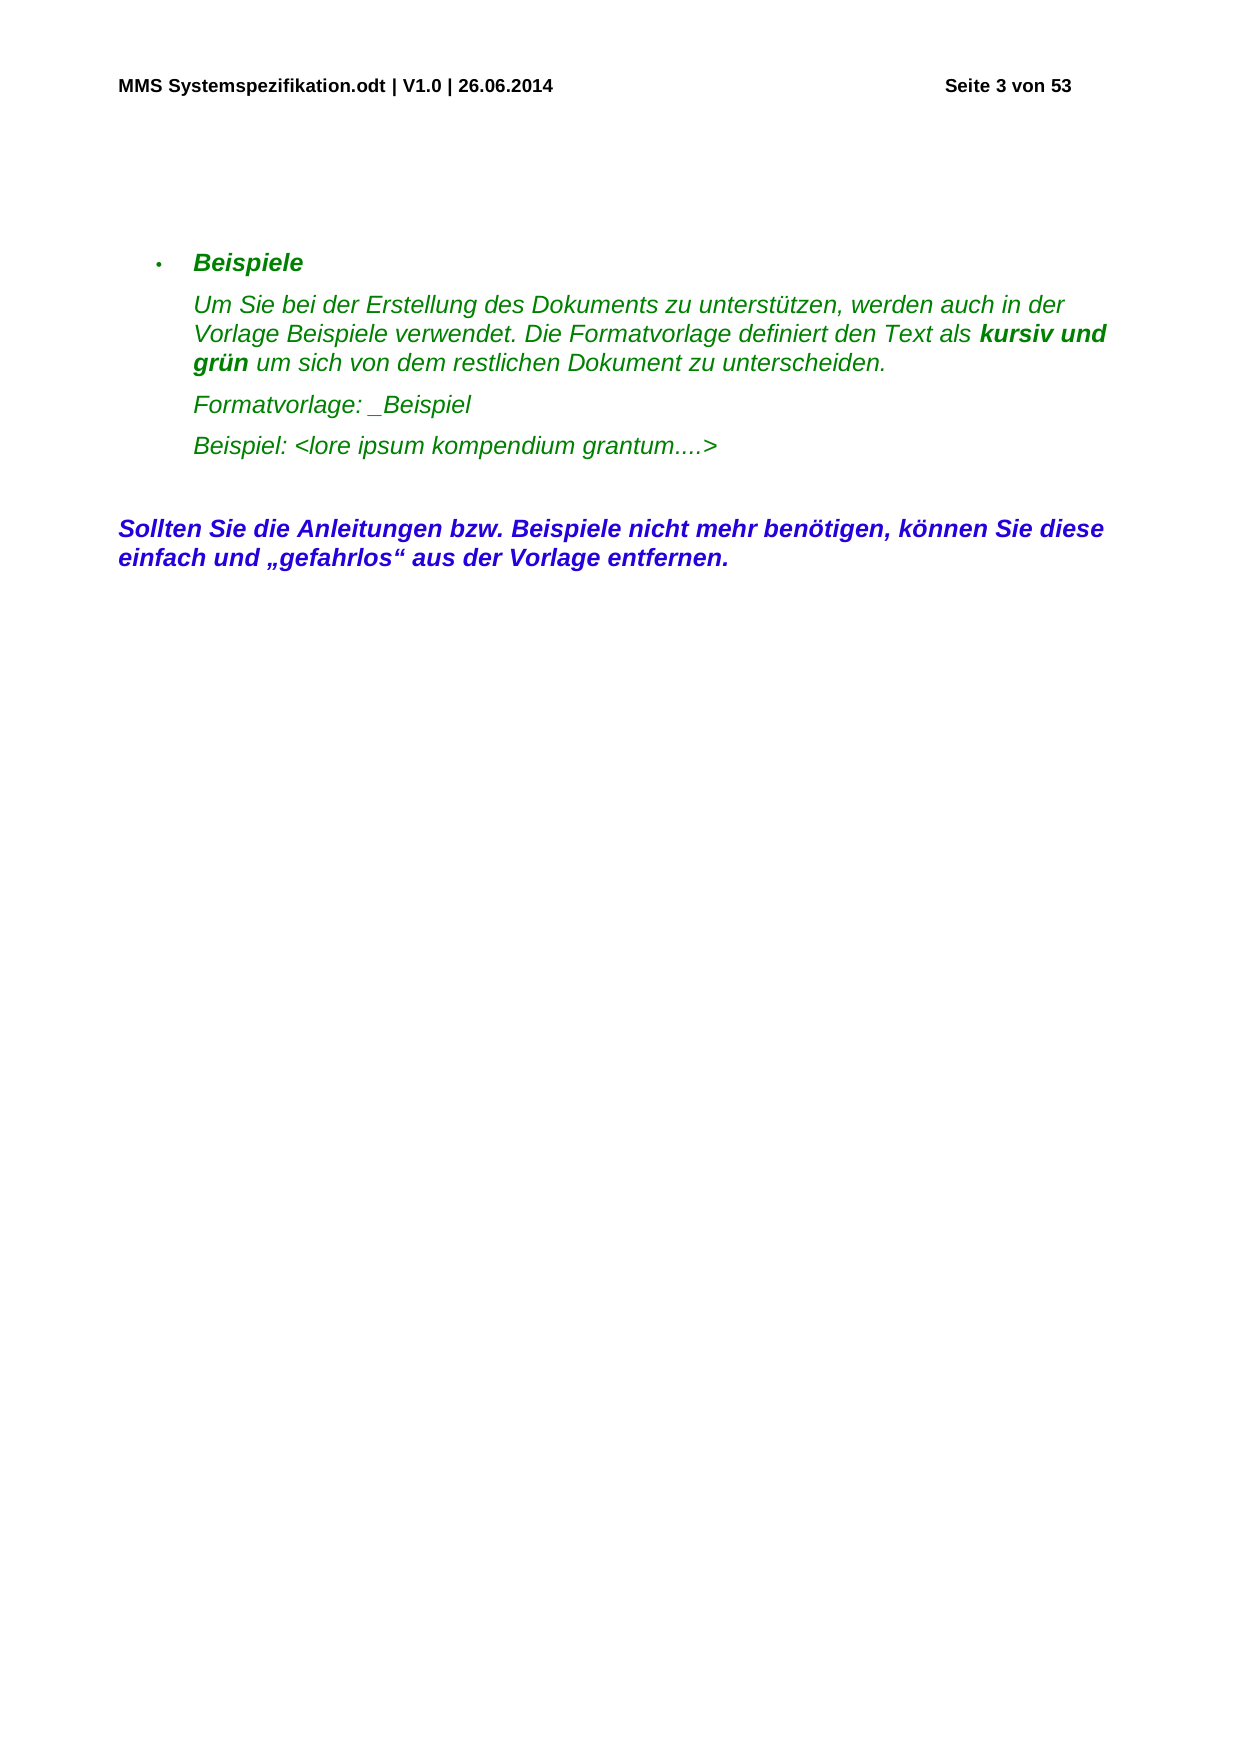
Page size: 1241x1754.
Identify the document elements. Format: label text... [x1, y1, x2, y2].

text Sollten Sie die Anleitungen bzw. Beispiele nicht mehr benötigen, können Sie diese einfach und „gefahrlos“ aus der Vorlage entfernen. [118, 514, 1122, 572]
list Beispiele [156, 248, 1122, 277]
list Um Sie bei der Erstellung des Dokuments zu unterstützen, werden auch in der Vorlage Beispiele verwendet. Die Formatvorlage definiert den Text als kursiv und grün um sich von dem restlichen Dokument zu unterscheiden. [156, 290, 1122, 377]
list Beispiel: <lore ipsum kompendium grantum....> [156, 431, 1122, 460]
list Formatvorlage: _Beispiel [156, 389, 1122, 418]
